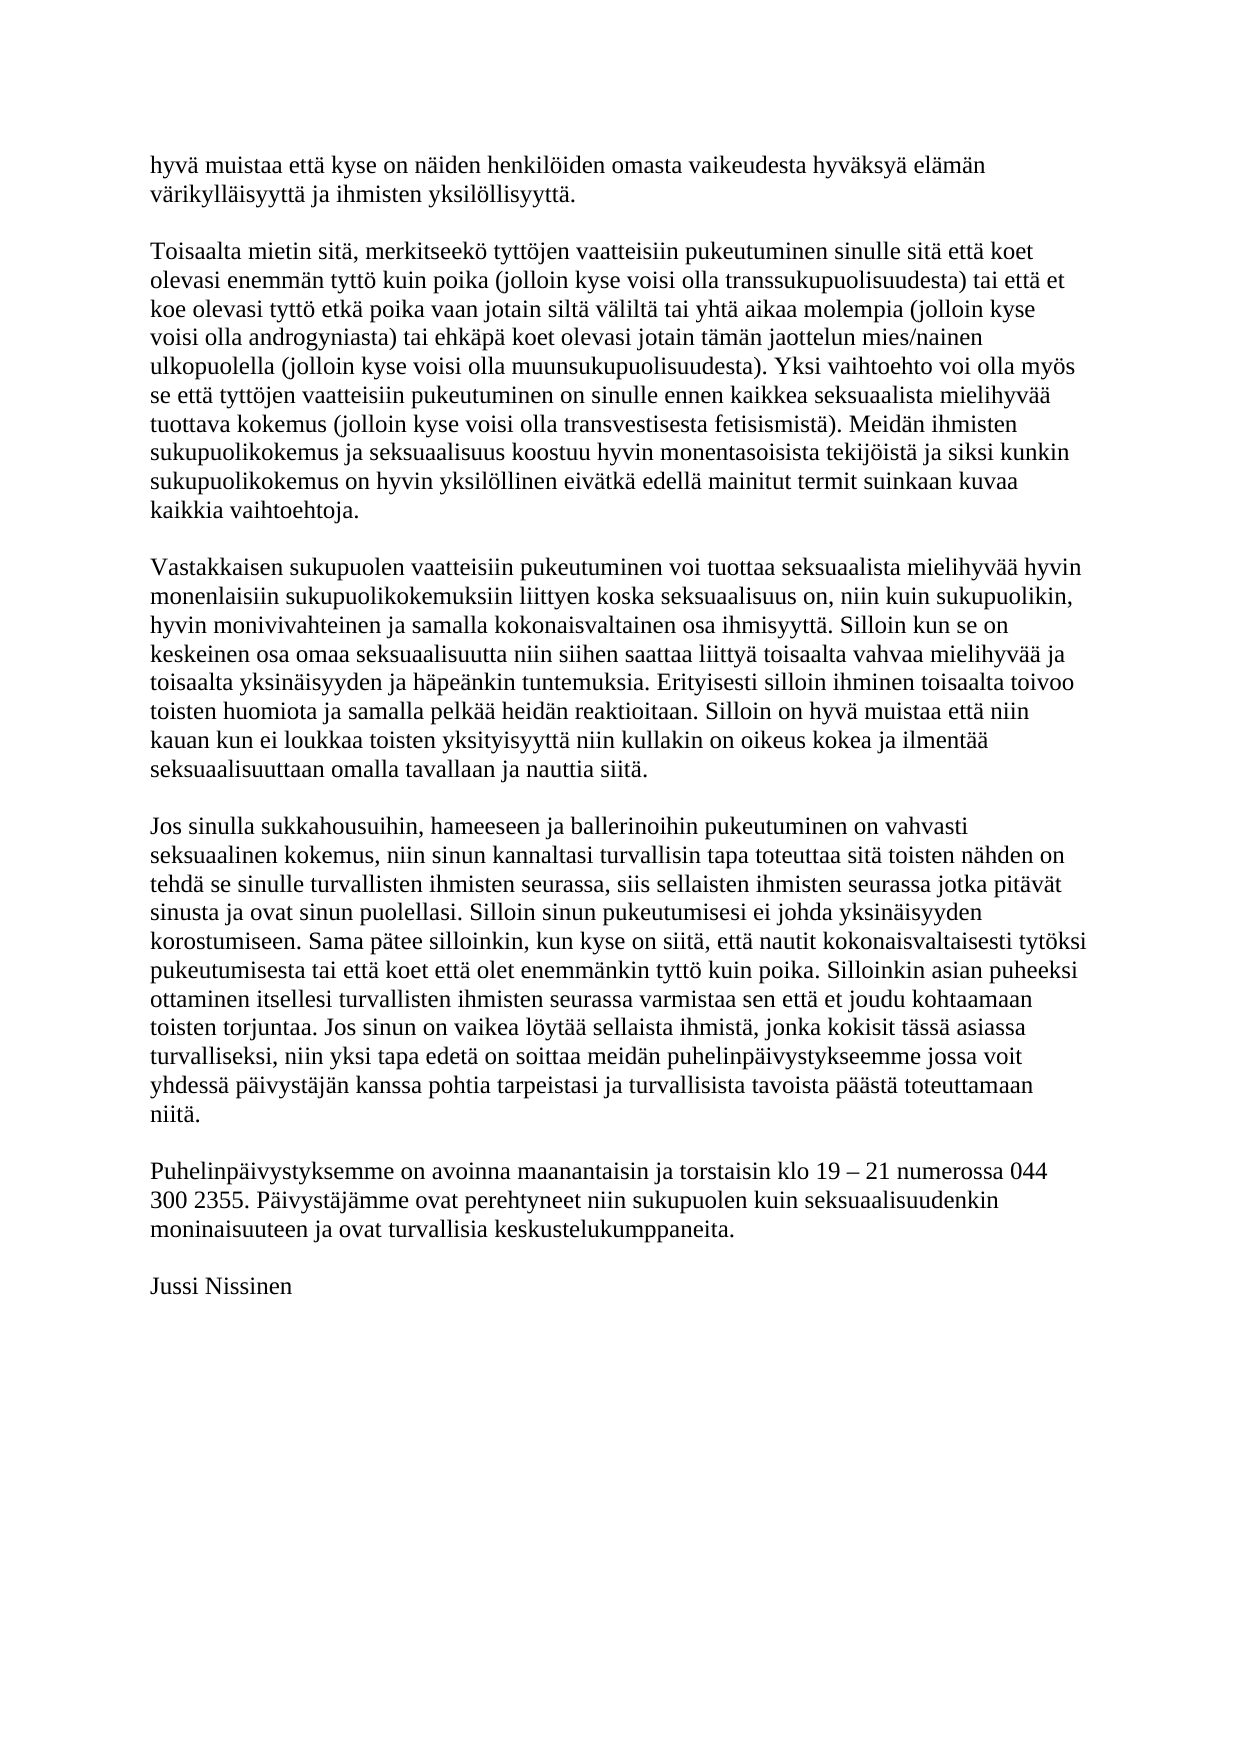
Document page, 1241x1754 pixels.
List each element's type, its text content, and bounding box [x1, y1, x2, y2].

text hyvä muistaa että kyse on näiden henkilöiden omasta vaikeudesta hyväksyä elämän värikylläisyyttä ja ihmisten yksilöllisyyttä. Toisaalta mietin sitä, merkitseekö tyttöjen vaatteisiin pukeutuminen sinulle sitä että koet olevasi enemmän tyttö kuin poika (jolloin kyse voisi olla transsukupuolisuudesta) tai että et koe olevasi tyttö etkä poika vaan jotain siltä väliltä tai yhtä aikaa molempia (jolloin kyse voisi olla androgyniasta) tai ehkäpä koet olevasi jotain tämän jaottelun mies/nainen ulkopuolella (jolloin kyse voisi olla muunsukupuolisuudesta). Yksi vaihtoehto voi olla myös se että tyttöjen vaatteisiin pukeutuminen on sinulle ennen kaikkea seksuaalista mielihyvää tuottava kokemus (jolloin kyse voisi olla transvestisesta fetisismistä). Meidän ihmisten sukupuolikokemus ja seksuaalisuus koostuu hyvin monentasoisista tekijöistä ja siksi kunkin sukupuolikokemus on hyvin yksilöllinen eivätkä edellä mainitut termit suinkaan kuvaa kaikkia vaihtoehtoja. Vastakkaisen sukupuolen vaatteisiin pukeutuminen voi tuottaa seksuaalista mielihyvää hyvin monenlaisiin sukupuolikokemuksiin liittyen koska seksuaalisuus on, niin kuin sukupuolikin, hyvin monivivahteinen ja samalla kokonaisvaltainen osa ihmisyyttä. Silloin kun se on keskeinen osa omaa seksuaalisuutta niin siihen saattaa liittyä toisaalta vahvaa mielihyvää ja toisaalta yksinäisyyden ja häpeänkin tuntemuksia. Erityisesti silloin ihminen toisaalta toivoo toisten huomiota ja samalla pelkää heidän reaktioitaan. Silloin on hyvä muistaa että niin kauan kun ei loukkaa toisten yksityisyyttä niin kullakin on oikeus kokea ja ilmentää seksuaalisuuttaan omalla tavallaan ja nauttia siitä. Jos sinulla sukkahousuihin, hameeseen ja ballerinoihin pukeutuminen on vahvasti seksuaalinen kokemus, niin sinun kannaltasi turvallisin tapa toteuttaa sitä toisten nähden on tehdä se sinulle turvallisten ihmisten seurassa, siis sellaisten ihmisten seurassa jotka pitävät sinusta ja ovat sinun puolellasi. Silloin sinun pukeutumisesi ei johda yksinäisyyden korostumiseen. Sama pätee silloinkin, kun kyse on siitä, että nautit kokonaisvaltaisesti tytöksi pukeutumisesta tai että koet että olet enemmänkin tyttö kuin poika. Silloinkin asian puheeksi ottaminen itsellesi turvallisten ihmisten seurassa varmistaa sen että et joudu kohtaamaan toisten torjuntaa. Jos sinun on vaikea löytää sellaista ihmistä, jonka kokisit tässä asiassa turvalliseksi, niin yksi tapa edetä on soittaa meidän puhelinpäivystykseemme jossa voit yhdessä päivystäjän kanssa pohtia tarpeistasi ja turvallisista tavoista päästä toteuttamaan niitä. Puhelinpäivystyksemme on avoinna maanantaisin ja torstaisin klo 19 – 21 numerossa 044 300 2355. Päivystäjämme ovat perehtyneet niin sukupuolen kuin seksuaalisuudenkin moninaisuuteen ja ovat turvallisia keskustelukumppaneita. Jussi Nissinen [150, 150, 1090, 1300]
